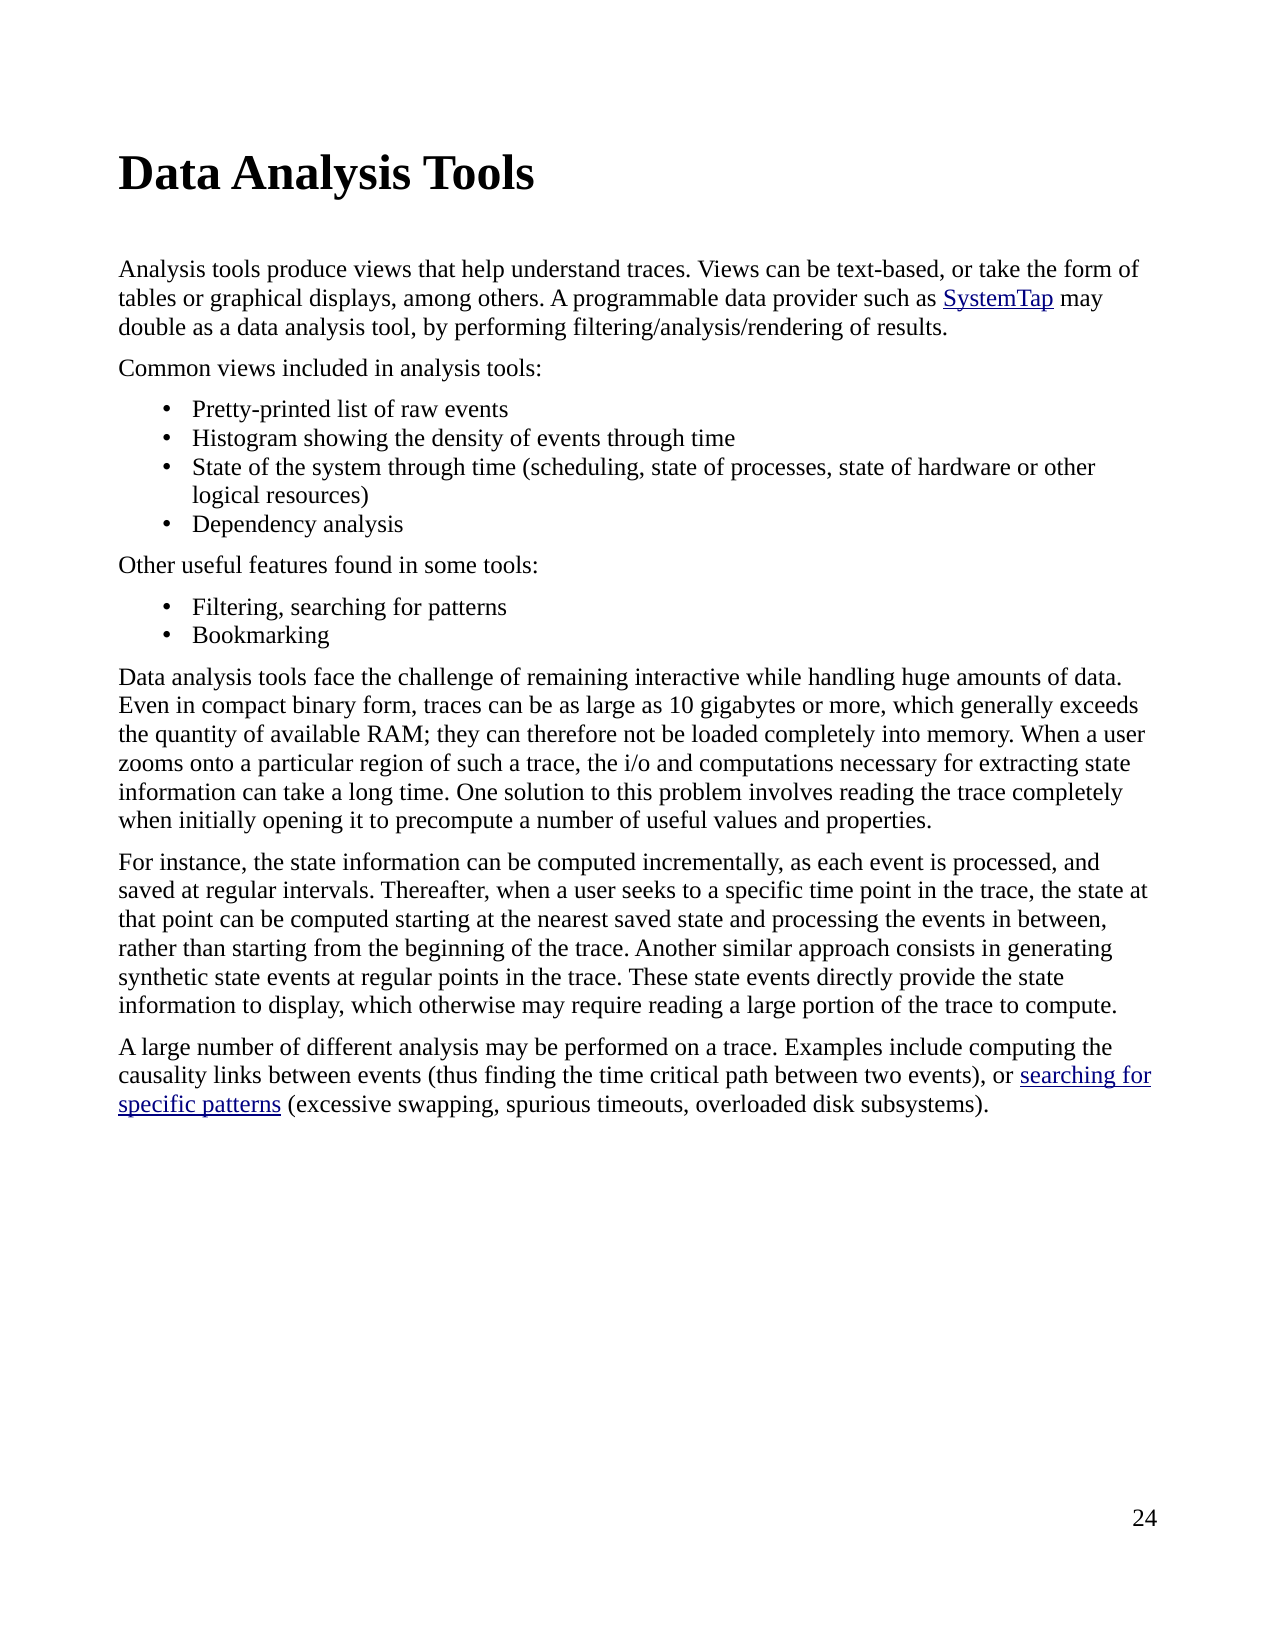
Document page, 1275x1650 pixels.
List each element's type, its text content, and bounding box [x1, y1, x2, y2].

list Bookmarking [162, 621, 1157, 649]
list Pretty-printed list of raw events [162, 394, 1157, 423]
subtitle Data Analysis Tools [118, 143, 1157, 201]
list Filtering, searching for patterns [162, 592, 1157, 621]
text Data analysis tools face the challenge of remaining interactive while handling huge amounts of data. Even in compact binary form, traces can be as large as 10 gigabytes or more, which generally exceeds the quantity of available RAM; they can therefore not be loaded completely into memory. When a user zooms onto a particular region of such a trace, the i/o and computations necessary for extracting state information can take a long time. One solution to this problem involves reading the trace completely when initially opening it to precompute a number of useful values and properties. [118, 662, 1157, 834]
list Histogram showing the density of events through time [162, 423, 1157, 452]
text A large number of different analysis may be performed on a trace. Examples include computing the causality links between events (thus finding the time critical path between two events), or searching for specific patterns (excessive swapping, spurious timeouts, overloaded disk subsystems). [118, 1032, 1157, 1118]
text Other useful features found in some tools: [118, 551, 1157, 579]
text Common views included in analysis tools: [118, 353, 1157, 382]
text Analysis tools produce views that help understand traces. Views can be text-based, or take the form of tables or graphical displays, among others. A programmable data provider such as SystemTap may double as a data analysis tool, by performing filtering/analysis/rendering of results. [118, 254, 1157, 341]
list State of the system through time (scheduling, state of processes, state of hardware or other logical resources) [162, 452, 1157, 509]
list Dependency analysis [162, 509, 1157, 538]
text For instance, the state information can be computed incrementally, as each event is processed, and saved at regular intervals. Thereafter, when a user seeks to a specific time point in the trace, the state at that point can be computed starting at the nearest saved state and processing the events in between, rather than starting from the beginning of the trace. Another similar approach consists in generating synthetic state events at regular points in the trace. These state events directly provide the state information to display, which otherwise may require reading a large portion of the trace to compute. [118, 847, 1157, 1019]
